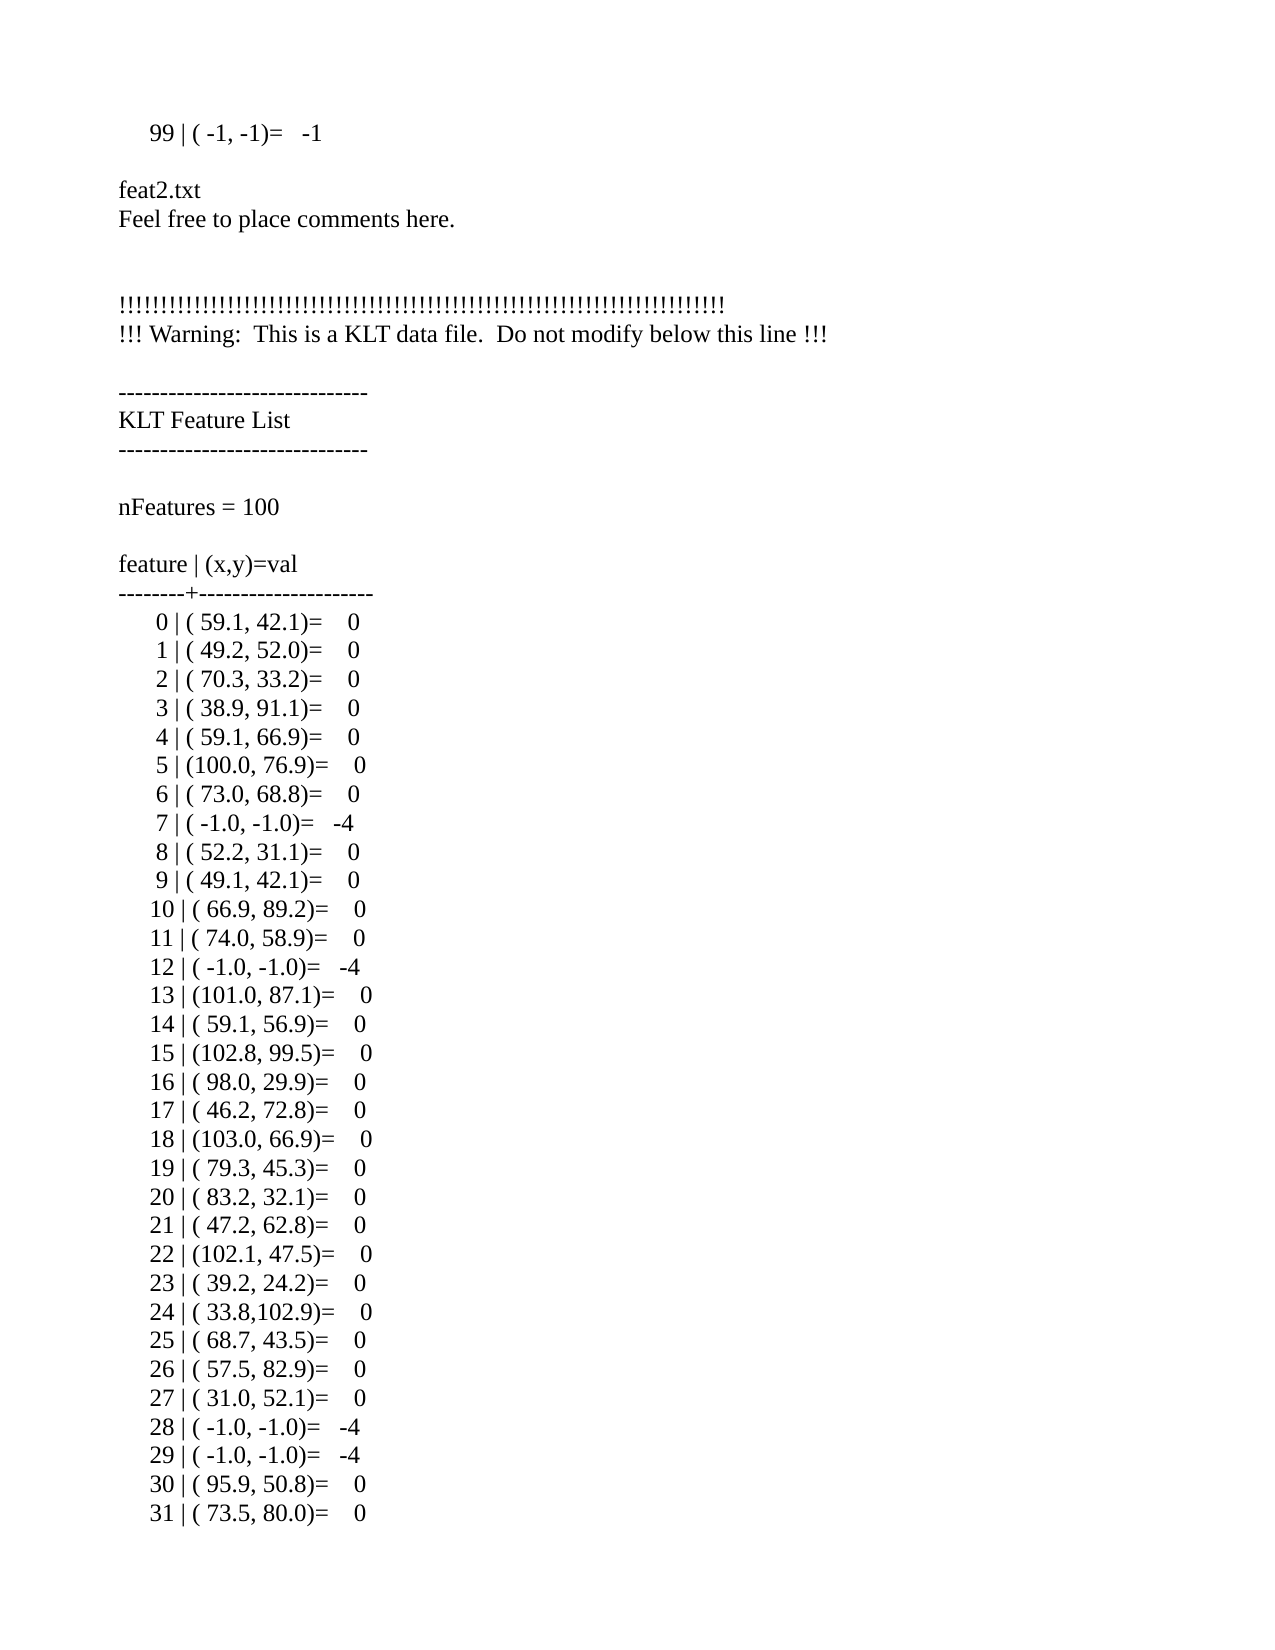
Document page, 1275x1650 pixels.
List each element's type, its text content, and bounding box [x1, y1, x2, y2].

text 15 | (102.8, 99.5)= 0 [118, 1038, 1157, 1067]
text 2 | ( 70.3, 33.2)= 0 [118, 664, 1157, 693]
text 16 | ( 98.0, 29.9)= 0 [118, 1067, 1157, 1096]
text 12 | ( -1.0, -1.0)= -4 [118, 952, 1157, 981]
text 8 | ( 52.2, 31.1)= 0 [118, 837, 1157, 866]
text Feel free to place comments here. [118, 204, 1157, 233]
text feat2.txt [118, 176, 1157, 204]
text 23 | ( 39.2, 24.2)= 0 [118, 1268, 1157, 1297]
text 6 | ( 73.0, 68.8)= 0 [118, 779, 1157, 808]
text 28 | ( -1.0, -1.0)= -4 [118, 1412, 1157, 1441]
text --------+--------------------- [118, 578, 1157, 607]
text 18 | (103.0, 66.9)= 0 [118, 1124, 1157, 1153]
text 21 | ( 47.2, 62.8)= 0 [118, 1211, 1157, 1239]
text 31 | ( 73.5, 80.0)= 0 [118, 1498, 1157, 1527]
text 25 | ( 68.7, 43.5)= 0 [118, 1326, 1157, 1354]
text 10 | ( 66.9, 89.2)= 0 [118, 894, 1157, 923]
text 20 | ( 83.2, 32.1)= 0 [118, 1182, 1157, 1211]
text 14 | ( 59.1, 56.9)= 0 [118, 1009, 1157, 1038]
text 5 | (100.0, 76.9)= 0 [118, 751, 1157, 779]
text 11 | ( 74.0, 58.9)= 0 [118, 923, 1157, 952]
text 19 | ( 79.3, 45.3)= 0 [118, 1153, 1157, 1182]
text 24 | ( 33.8,102.9)= 0 [118, 1297, 1157, 1326]
text 30 | ( 95.9, 50.8)= 0 [118, 1469, 1157, 1498]
text 26 | ( 57.5, 82.9)= 0 [118, 1354, 1157, 1383]
text nFeatures = 100 [118, 492, 1157, 521]
text 7 | ( -1.0, -1.0)= -4 [118, 808, 1157, 837]
text !!! Warning: This is a KLT data file. Do not modify below this line !!! [118, 319, 1157, 348]
text 3 | ( 38.9, 91.1)= 0 [118, 693, 1157, 722]
text ------------------------------ [118, 377, 1157, 406]
text 27 | ( 31.0, 52.1)= 0 [118, 1383, 1157, 1412]
text !!!!!!!!!!!!!!!!!!!!!!!!!!!!!!!!!!!!!!!!!!!!!!!!!!!!!!!!!!!!!!!!!!!!!!!!! [118, 291, 1157, 319]
text 4 | ( 59.1, 66.9)= 0 [118, 722, 1157, 751]
text feature | (x,y)=val [118, 549, 1157, 578]
text 29 | ( -1.0, -1.0)= -4 [118, 1441, 1157, 1469]
text KLT Feature List [118, 406, 1157, 434]
text 9 | ( 49.1, 42.1)= 0 [118, 866, 1157, 894]
text 13 | (101.0, 87.1)= 0 [118, 981, 1157, 1009]
text 99 | ( -1, -1)= -1 [118, 118, 1157, 147]
text ------------------------------ [118, 434, 1157, 463]
text 22 | (102.1, 47.5)= 0 [118, 1239, 1157, 1268]
text 17 | ( 46.2, 72.8)= 0 [118, 1096, 1157, 1124]
text 0 | ( 59.1, 42.1)= 0 [118, 607, 1157, 636]
text 1 | ( 49.2, 52.0)= 0 [118, 636, 1157, 664]
